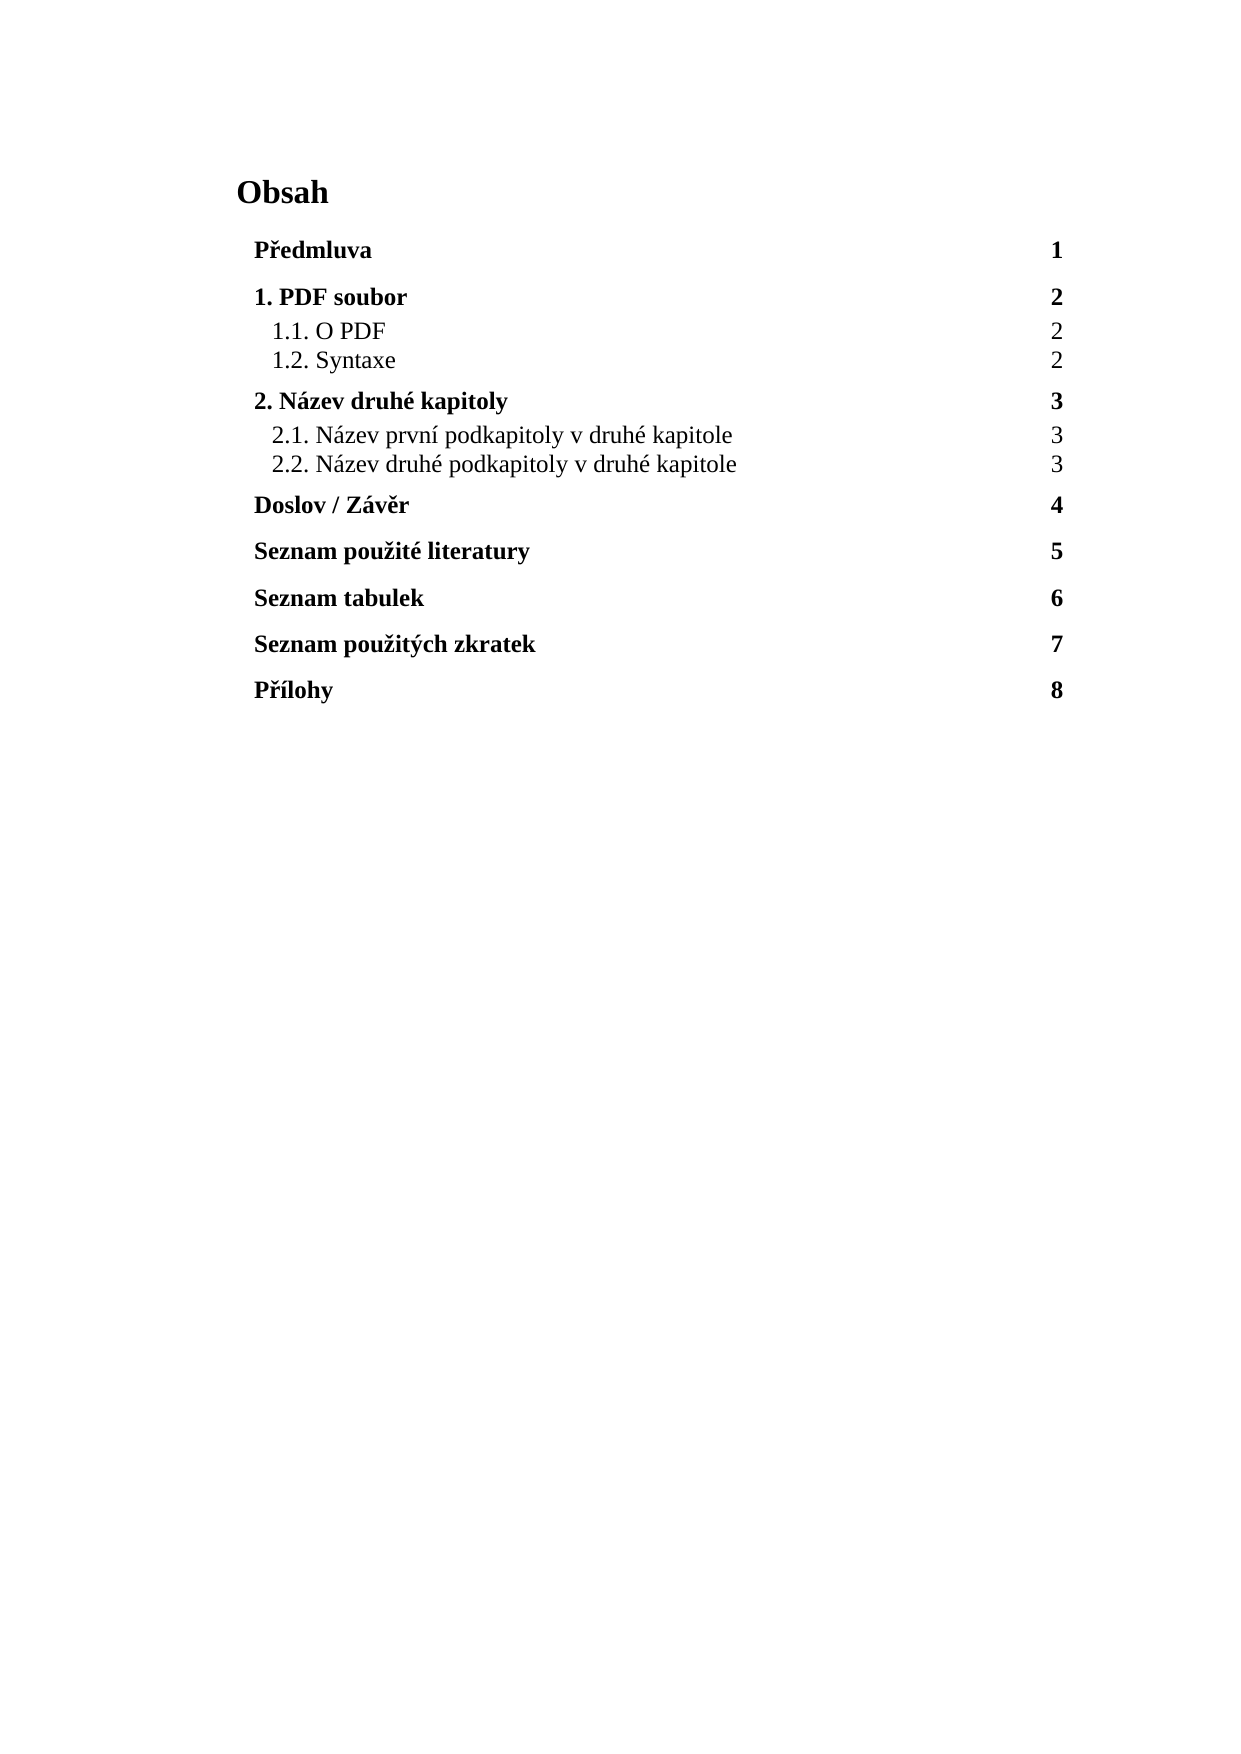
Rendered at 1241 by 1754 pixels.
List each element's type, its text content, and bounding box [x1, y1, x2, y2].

text Seznam tabulek 6 [254, 583, 1063, 611]
text 2.2. Název druhé podkapitoly v druhé kapitole 3 [272, 449, 1063, 478]
text 1. PDF soubor 2 [254, 282, 1063, 311]
text Přílohy 8 [254, 676, 1063, 704]
subtitle Obsah [236, 173, 1092, 211]
text Doslov / Závěr 4 [254, 490, 1063, 518]
text Seznam použitých zkratek 7 [254, 629, 1063, 658]
text 1.1. O PDF 2 [272, 316, 1063, 345]
text 2. Název druhé kapitoly 3 [254, 386, 1063, 414]
text 2.1. Název první podkapitoly v druhé kapitole 3 [272, 420, 1063, 449]
text 1.2. Syntaxe 2 [272, 345, 1063, 374]
text Seznam použité literatury 5 [254, 536, 1063, 565]
text Předmluva 1 [254, 235, 1063, 264]
